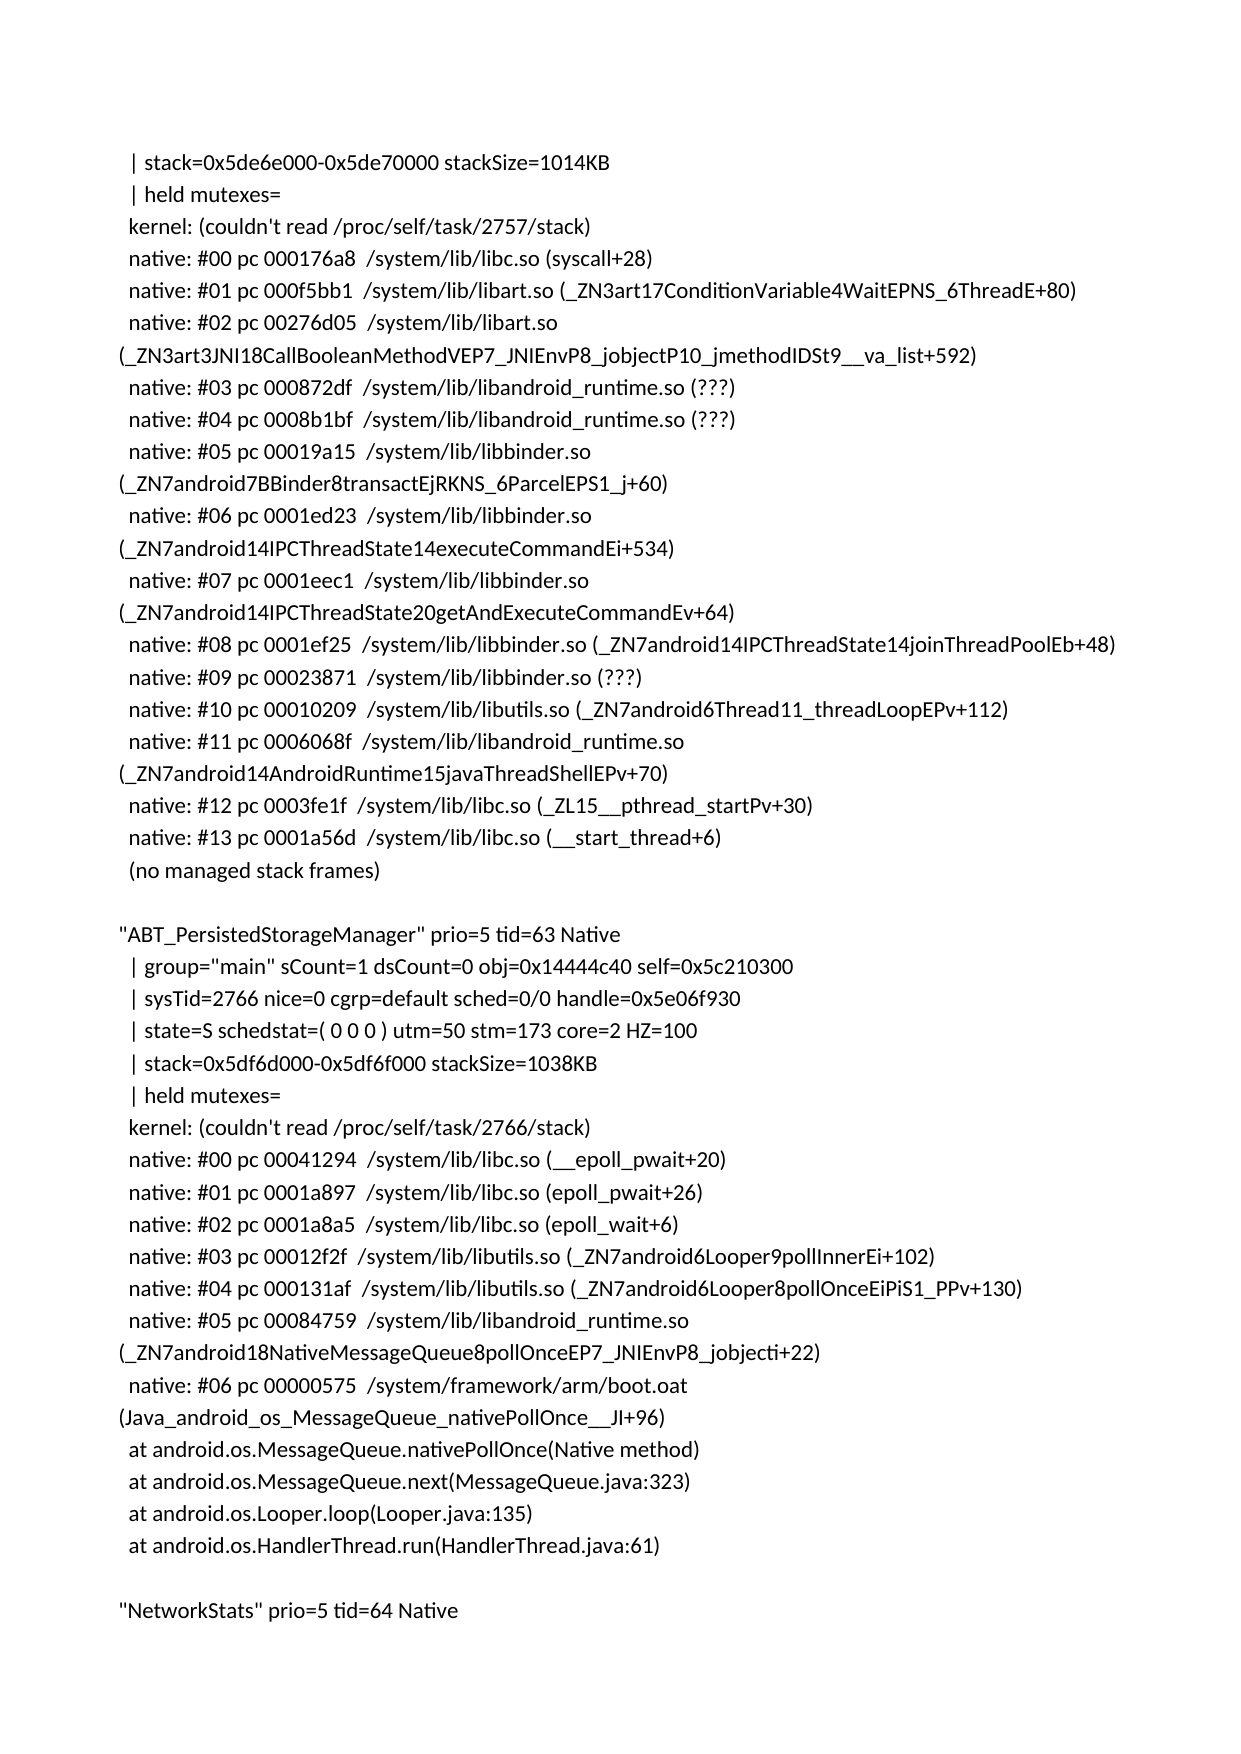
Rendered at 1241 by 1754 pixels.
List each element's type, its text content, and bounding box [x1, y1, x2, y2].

text | held mutexes= [118, 1081, 1122, 1109]
text at android.os.MessageQueue.nativePollOnce(Native method) [118, 1435, 1122, 1463]
text native: #06 pc 0001ed23 /system/lib/libbinder.so (_ZN7android14IPCThreadState14executeCommandEi+534) [118, 502, 1122, 562]
text native: #07 pc 0001eec1 /system/lib/libbinder.so (_ZN7android14IPCThreadState20getAndExecuteCommandEv+64) [118, 566, 1122, 626]
text native: #04 pc 000131af /system/lib/libutils.so (_ZN7android6Looper8pollOnceEiPiS1_PPv+130) [118, 1274, 1122, 1302]
text at android.os.HandlerThread.run(HandlerThread.java:61) [118, 1532, 1122, 1560]
text native: #00 pc 00041294 /system/lib/libc.so (__epoll_pwait+20) [118, 1145, 1122, 1173]
text native: #10 pc 00010209 /system/lib/libutils.so (_ZN7android6Thread11_threadLoopEPv+112) [118, 695, 1122, 723]
text native: #03 pc 00012f2f /system/lib/libutils.so (_ZN7android6Looper9pollInnerEi+102) [118, 1242, 1122, 1270]
text native: #12 pc 0003fe1f /system/lib/libc.so (_ZL15__pthread_startPv+30) [118, 791, 1122, 819]
text native: #02 pc 0001a8a5 /system/lib/libc.so (epoll_wait+6) [118, 1210, 1122, 1238]
text native: #13 pc 0001a56d /system/lib/libc.so (__start_thread+6) [118, 823, 1122, 852]
text native: #02 pc 00276d05 /system/lib/libart.so (_ZN3art3JNI18CallBooleanMethodVEP7_JNIEnvP8_jobjectP10_jmethodIDSt9__va_list+592) [118, 308, 1122, 369]
text kernel: (couldn't read /proc/self/task/2757/stack) [118, 212, 1122, 240]
text kernel: (couldn't read /proc/self/task/2766/stack) [118, 1113, 1122, 1141]
text | held mutexes= [118, 180, 1122, 208]
text "NetworkStats" prio=5 tid=64 Native [118, 1596, 1122, 1624]
text native: #08 pc 0001ef25 /system/lib/libbinder.so (_ZN7android14IPCThreadState14joinThreadPoolEb+48) [118, 630, 1122, 658]
text native: #06 pc 00000575 /system/framework/arm/boot.oat (Java_android_os_MessageQueue_nativePollOnce__JI+96) [118, 1371, 1122, 1431]
text at android.os.MessageQueue.next(MessageQueue.java:323) [118, 1467, 1122, 1495]
text "ABT_PersistedStorageManager" prio=5 tid=63 Native [118, 920, 1122, 948]
text at android.os.Looper.loop(Looper.java:135) [118, 1499, 1122, 1527]
text | stack=0x5de6e000-0x5de70000 stackSize=1014KB [118, 148, 1122, 176]
text native: #09 pc 00023871 /system/lib/libbinder.so (???) [118, 663, 1122, 691]
text (no managed stack frames) [118, 856, 1122, 884]
text | state=S schedstat=( 0 0 0 ) utm=50 stm=173 core=2 HZ=100 [118, 1017, 1122, 1045]
text | sysTid=2766 nice=0 cgrp=default sched=0/0 handle=0x5e06f930 [118, 984, 1122, 1012]
text | group="main" sCount=1 dsCount=0 obj=0x14444c40 self=0x5c210300 [118, 952, 1122, 980]
text native: #11 pc 0006068f /system/lib/libandroid_runtime.so (_ZN7android14AndroidRuntime15javaThreadShellEPv+70) [118, 727, 1122, 787]
text native: #00 pc 000176a8 /system/lib/libc.so (syscall+28) [118, 244, 1122, 272]
text native: #05 pc 00084759 /system/lib/libandroid_runtime.so (_ZN7android18NativeMessageQueue8pollOnceEP7_JNIEnvP8_jobjecti+22) [118, 1306, 1122, 1367]
text native: #01 pc 0001a897 /system/lib/libc.so (epoll_pwait+26) [118, 1178, 1122, 1206]
text native: #01 pc 000f5bb1 /system/lib/libart.so (_ZN3art17ConditionVariable4WaitEPNS_6ThreadE+80) [118, 276, 1122, 304]
text native: #03 pc 000872df /system/lib/libandroid_runtime.so (???) [118, 373, 1122, 401]
text | stack=0x5df6d000-0x5df6f000 stackSize=1038KB [118, 1049, 1122, 1077]
text native: #05 pc 00019a15 /system/lib/libbinder.so (_ZN7android7BBinder8transactEjRKNS_6ParcelEPS1_j+60) [118, 437, 1122, 497]
text native: #04 pc 0008b1bf /system/lib/libandroid_runtime.so (???) [118, 405, 1122, 433]
